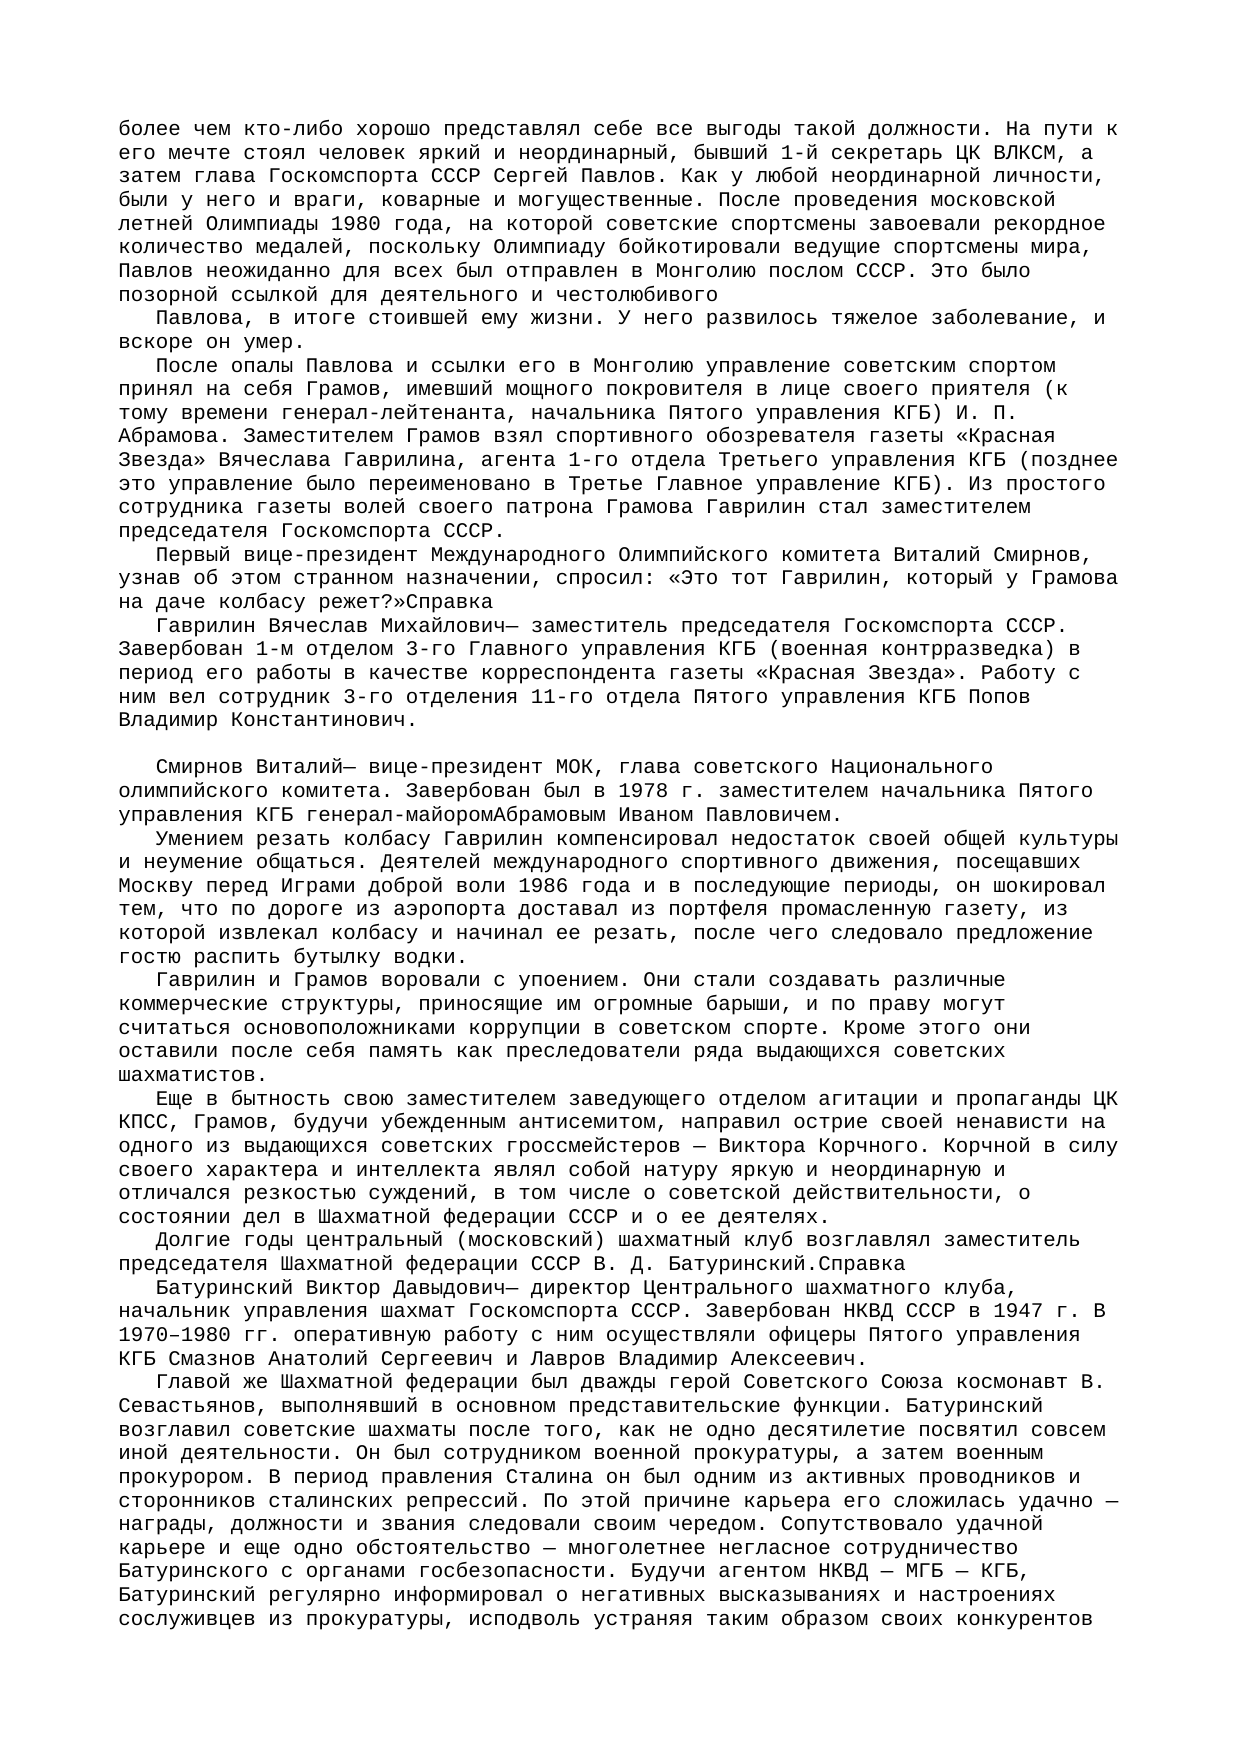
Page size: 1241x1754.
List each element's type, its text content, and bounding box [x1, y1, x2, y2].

text Еще в бытность свою заместителем заведующего отделом агитации и пропаганды ЦК КПСС, Грамов, будучи убежденным антисемитом, направил острие своей ненависти на одного из выдающихся советских гроссмейстеров — Виктора Корчного. Корчной в силу своего характера и интеллекта являл собой натуру яркую и неординарную и отличался резкостью суждений, в том числе о советской действительности, о состоянии дел в Шахматной федерации СССР и о ее деятелях. [118, 1088, 1122, 1229]
text Долгие годы центральный (московский) шахматный клуб возглавлял заместитель председателя Шахматной федерации СССР В. Д. Батуринский.Справка [118, 1229, 1122, 1277]
text Гаврилин и Грамов воровали с упоением. Они стали создавать различные коммерческие структуры, приносящие им огромные барыши, и по праву могут считаться основоположниками коррупции в советском спорте. Кроме этого они оставили после себя память как преследователи ряда выдающихся советских шахматистов. [118, 969, 1122, 1088]
text более чем кто-либо хорошо представлял себе все выгоды такой должности. На пути к его мечте стоял человек яркий и неординарный, бывший 1-й секретарь ЦК ВЛКСМ, а затем глава Госкомспорта СССР Сергей Павлов. Как у любой неординарной личности, были у него и враги, коварные и могущественные. После проведения московской летней Олимпиады 1980 года, на которой советские спортсмены завоевали рекордное количество медалей, поскольку Олимпиаду бойкотировали ведущие спортсмены мира, Павлов неожиданно для всех был отправлен в Монголию послом СССР. Это было позорной ссылкой для деятельного и честолюбивого [118, 118, 1122, 307]
text Главой же Шахматной федерации был дважды герой Советского Союза космонавт В. Севастьянов, выполнявший в основном представительские функции. Батуринский возглавил советские шахматы после того, как не одно десятилетие посвятил совсем иной деятельности. Он был сотрудником военной прокуратуры, а затем военным прокурором. В период правления Сталина он был одним из активных проводников и сторонников сталинских репрессий. По этой причине карьера его сложилась удачно — награды, должности и звания следовали своим чередом. Сопутствовало удачной карьере и еще одно обстоятельство — многолетнее негласное сотрудничество Батуринского с органами госбезопасности. Будучи агентом НКВД — МГБ — КГБ, Батуринский регулярно информировал о негативных высказываниях и настроениях сослуживцев из прокуратуры, исподволь устраняя таким образом своих конкурентов [118, 1371, 1122, 1631]
text Гаврилин Вячеслав Михайлович— заместитель председателя Госкомспорта СССР. Завербован 1-м отделом 3-го Главного управления КГБ (военная контрразведка) в период его работы в качестве корреспондента газеты «Красная Звезда». Работу с ним вел сотрудник 3-го отделения 11-го отдела Пятого управления КГБ Попов Владимир Константинович. [118, 615, 1122, 733]
text Батуринский Виктор Давыдович— директор Центрального шахматного клуба, начальник управления шахмат Госкомспорта СССР. Завербован НКВД СССР в 1947 г. В 1970–1980 гг. оперативную работу с ним осуществляли офицеры Пятого управления КГБ Смазнов Анатолий Сергеевич и Лавров Владимир Алексеевич. [118, 1277, 1122, 1371]
text Павлова, в итоге стоившей ему жизни. У него развилось тяжелое заболевание, и вскоре он умер. [118, 307, 1122, 354]
text После опалы Павлова и ссылки его в Монголию управление советским спортом принял на себя Грамов, имевший мощного покровителя в лице своего приятеля (к тому времени генерал-лейтенанта, начальника Пятого управления КГБ) И. П. Абрамова. Заместителем Грамов взял спортивного обозревателя газеты «Красная Звезда» Вячеслава Гаврилина, агента 1-го отдела Третьего управления КГБ (позднее это управление было переименовано в Третье Главное управление КГБ). Из простого сотрудника газеты волей своего патрона Грамова Гаврилин стал заместителем председателя Госкомспорта СССР. [118, 354, 1122, 544]
text Смирнов Виталий— вице-президент МОК, глава советского Национального олимпийского комитета. Завербован был в 1978 г. заместителем начальника Пятого управления КГБ генерал-майоромАбрамовым Иваном Павловичем. [118, 757, 1122, 827]
text Умением резать колбасу Гаврилин компенсировал недостаток своей общей культуры и неумение общаться. Деятелей международного спортивного движения, посещавших Москву перед Играми доброй воли 1986 года и в последующие периоды, он шокировал тем, что по дороге из аэропорта доставал из портфеля промасленную газету, из которой извлекал колбасу и начинал ее резать, после чего следовало предложение гостю распить бутылку водки. [118, 827, 1122, 969]
text Первый вице-президент Международного Олимпийского комитета Виталий Смирнов, узнав об этом странном назначении, спросил: «Это тот Гаврилин, который у Грамова на даче колбасу режет?»Справка [118, 544, 1122, 615]
